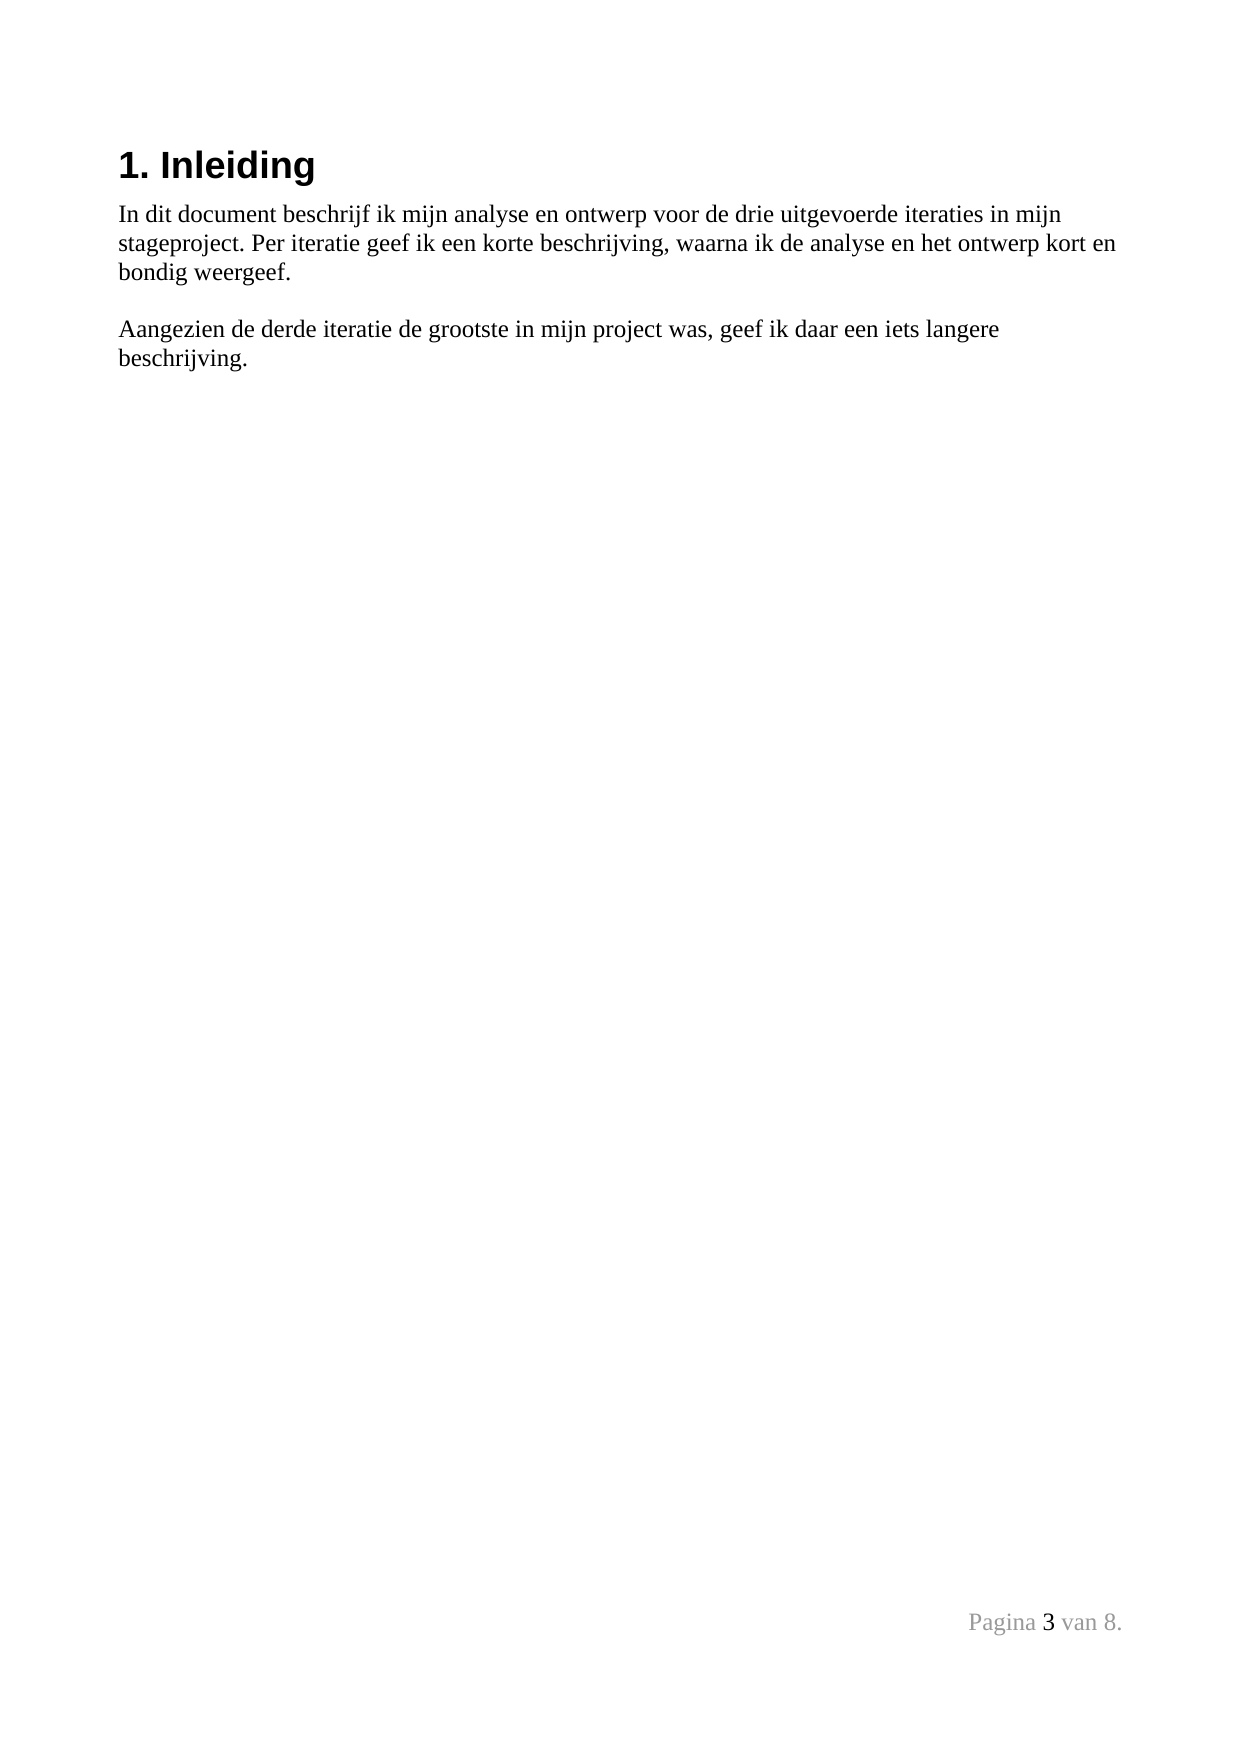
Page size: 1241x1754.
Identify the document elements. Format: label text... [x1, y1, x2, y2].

text In dit document beschrijf ik mijn analyse en ontwerp voor de drie uitgevoerde iteraties in mijn stageproject. Per iteratie geef ik een korte beschrijving, waarna ik de analyse en het ontwerp kort en bondig weergeef. [118, 199, 1122, 286]
subtitle 1. Inleiding [118, 143, 1122, 187]
text Aangezien de derde iteratie de grootste in mijn project was, geef ik daar een iets langere beschrijving. [118, 314, 1122, 372]
